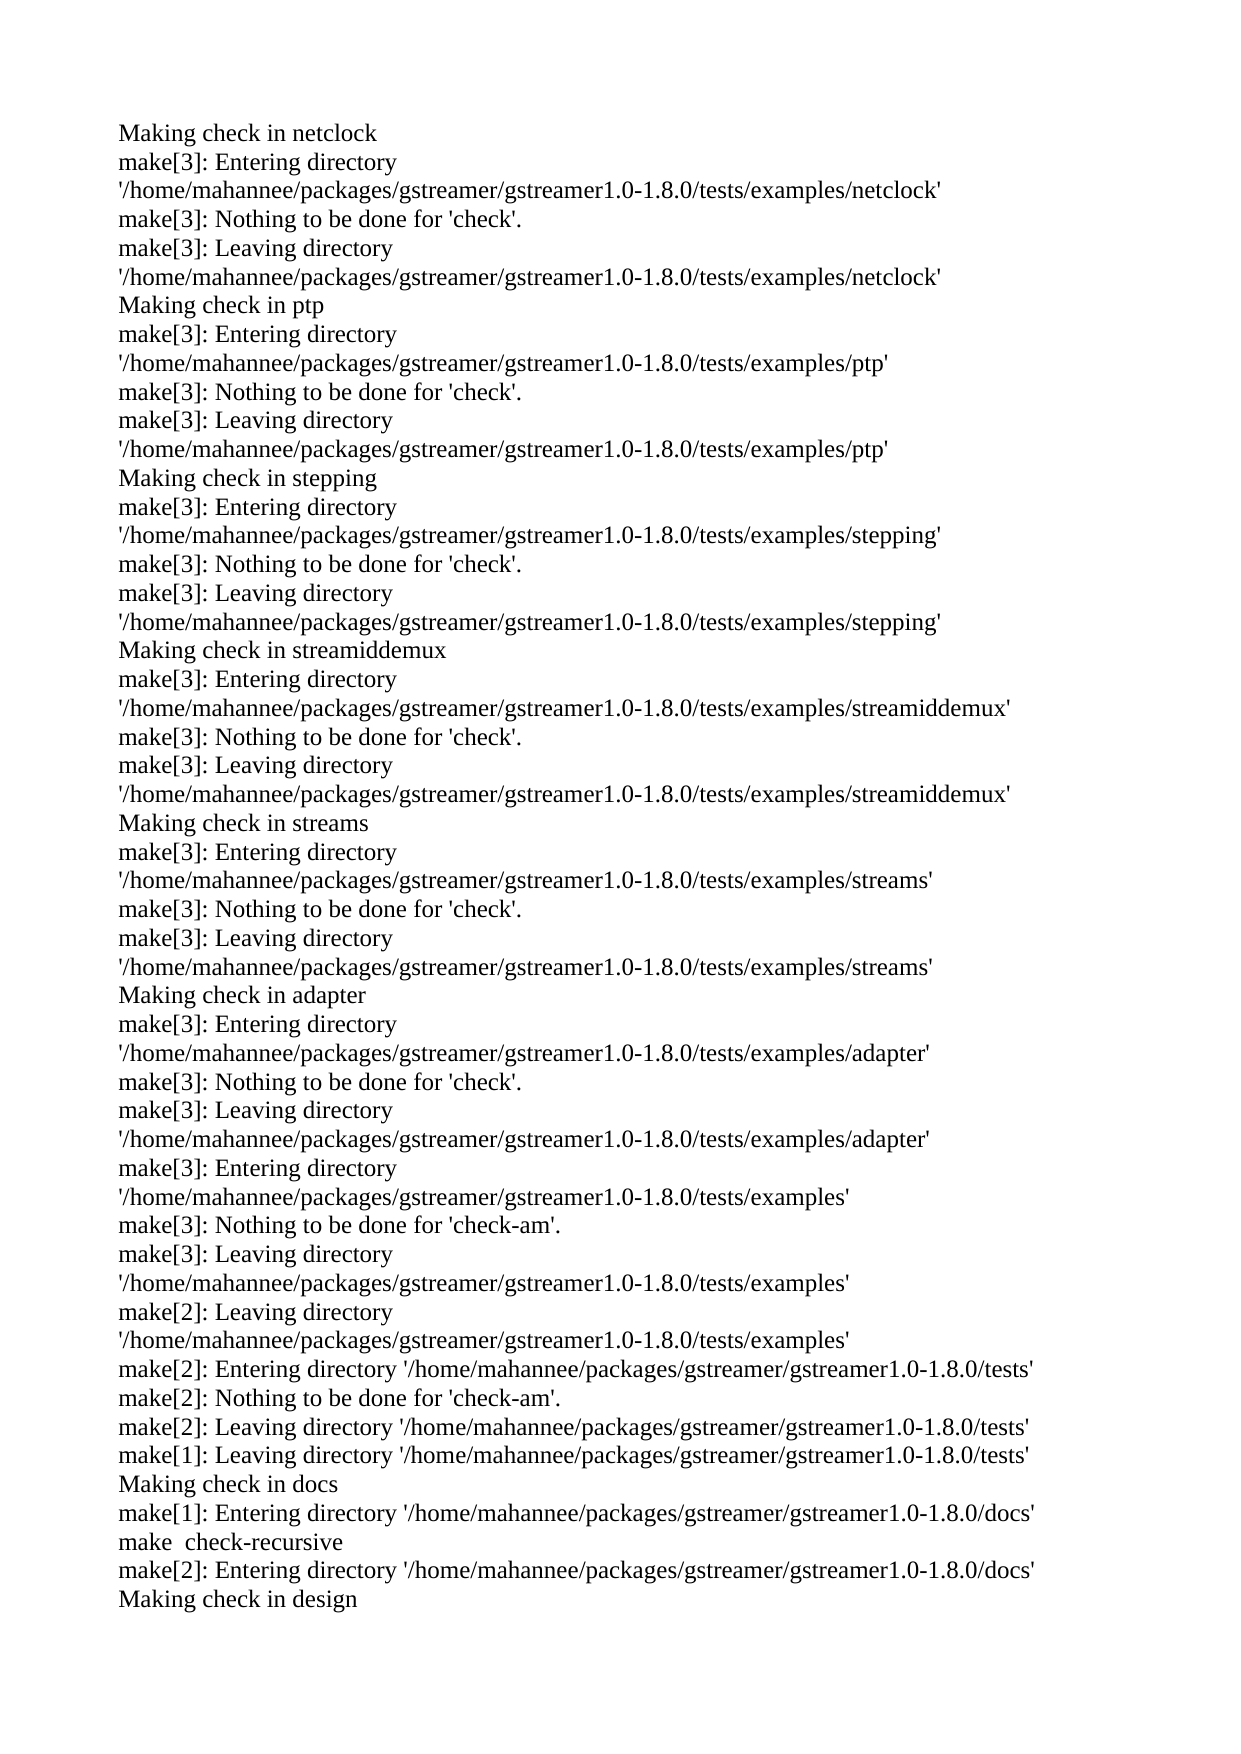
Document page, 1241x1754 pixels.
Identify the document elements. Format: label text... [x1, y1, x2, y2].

text Making check in streams [118, 808, 1122, 837]
text make[3]: Nothing to be done for 'check'. [118, 377, 1122, 406]
text make[3]: Entering directory '/home/mahannee/packages/gstreamer/gstreamer1.0-1.8.0/tests/examples/adapter' [118, 1009, 1122, 1067]
text make check-recursive [118, 1527, 1122, 1556]
text make[3]: Entering directory '/home/mahannee/packages/gstreamer/gstreamer1.0-1.8.0/tests/examples/ptp' [118, 319, 1122, 377]
text make[3]: Entering directory '/home/mahannee/packages/gstreamer/gstreamer1.0-1.8.0/tests/examples/netclock' [118, 147, 1122, 204]
text make[3]: Leaving directory '/home/mahannee/packages/gstreamer/gstreamer1.0-1.8.0/tests/examples' [118, 1239, 1122, 1297]
text make[2]: Nothing to be done for 'check-am'. [118, 1383, 1122, 1412]
text Making check in ptp [118, 291, 1122, 319]
text make[3]: Entering directory '/home/mahannee/packages/gstreamer/gstreamer1.0-1.8.0/tests/examples/streamiddemux' [118, 664, 1122, 722]
text Making check in design [118, 1584, 1122, 1613]
text make[3]: Nothing to be done for 'check'. [118, 1067, 1122, 1096]
text make[3]: Entering directory '/home/mahannee/packages/gstreamer/gstreamer1.0-1.8.0/tests/examples/stepping' [118, 492, 1122, 549]
text Making check in stepping [118, 463, 1122, 492]
text Making check in docs [118, 1469, 1122, 1498]
text make[1]: Entering directory '/home/mahannee/packages/gstreamer/gstreamer1.0-1.8.0/docs' [118, 1498, 1122, 1527]
text make[2]: Entering directory '/home/mahannee/packages/gstreamer/gstreamer1.0-1.8.0/docs' [118, 1556, 1122, 1584]
text make[1]: Leaving directory '/home/mahannee/packages/gstreamer/gstreamer1.0-1.8.0/tests' [118, 1441, 1122, 1469]
text make[3]: Entering directory '/home/mahannee/packages/gstreamer/gstreamer1.0-1.8.0/tests/examples/streams' [118, 837, 1122, 894]
text Making check in streamiddemux [118, 636, 1122, 664]
text make[3]: Leaving directory '/home/mahannee/packages/gstreamer/gstreamer1.0-1.8.0/tests/examples/adapter' [118, 1096, 1122, 1153]
text make[3]: Nothing to be done for 'check-am'. [118, 1211, 1122, 1239]
text make[3]: Leaving directory '/home/mahannee/packages/gstreamer/gstreamer1.0-1.8.0/tests/examples/ptp' [118, 406, 1122, 463]
text make[3]: Nothing to be done for 'check'. [118, 204, 1122, 233]
text make[2]: Entering directory '/home/mahannee/packages/gstreamer/gstreamer1.0-1.8.0/tests' [118, 1354, 1122, 1383]
text make[3]: Leaving directory '/home/mahannee/packages/gstreamer/gstreamer1.0-1.8.0/tests/examples/streamiddemux' [118, 751, 1122, 808]
text make[2]: Leaving directory '/home/mahannee/packages/gstreamer/gstreamer1.0-1.8.0/tests/examples' [118, 1297, 1122, 1354]
text make[3]: Leaving directory '/home/mahannee/packages/gstreamer/gstreamer1.0-1.8.0/tests/examples/stepping' [118, 578, 1122, 636]
text make[3]: Nothing to be done for 'check'. [118, 549, 1122, 578]
text make[2]: Leaving directory '/home/mahannee/packages/gstreamer/gstreamer1.0-1.8.0/tests' [118, 1412, 1122, 1441]
text make[3]: Entering directory '/home/mahannee/packages/gstreamer/gstreamer1.0-1.8.0/tests/examples' [118, 1153, 1122, 1211]
text make[3]: Nothing to be done for 'check'. [118, 722, 1122, 751]
text make[3]: Leaving directory '/home/mahannee/packages/gstreamer/gstreamer1.0-1.8.0/tests/examples/netclock' [118, 233, 1122, 291]
text Making check in netclock [118, 118, 1122, 147]
text make[3]: Nothing to be done for 'check'. [118, 894, 1122, 923]
text make[3]: Leaving directory '/home/mahannee/packages/gstreamer/gstreamer1.0-1.8.0/tests/examples/streams' [118, 923, 1122, 981]
text Making check in adapter [118, 981, 1122, 1009]
